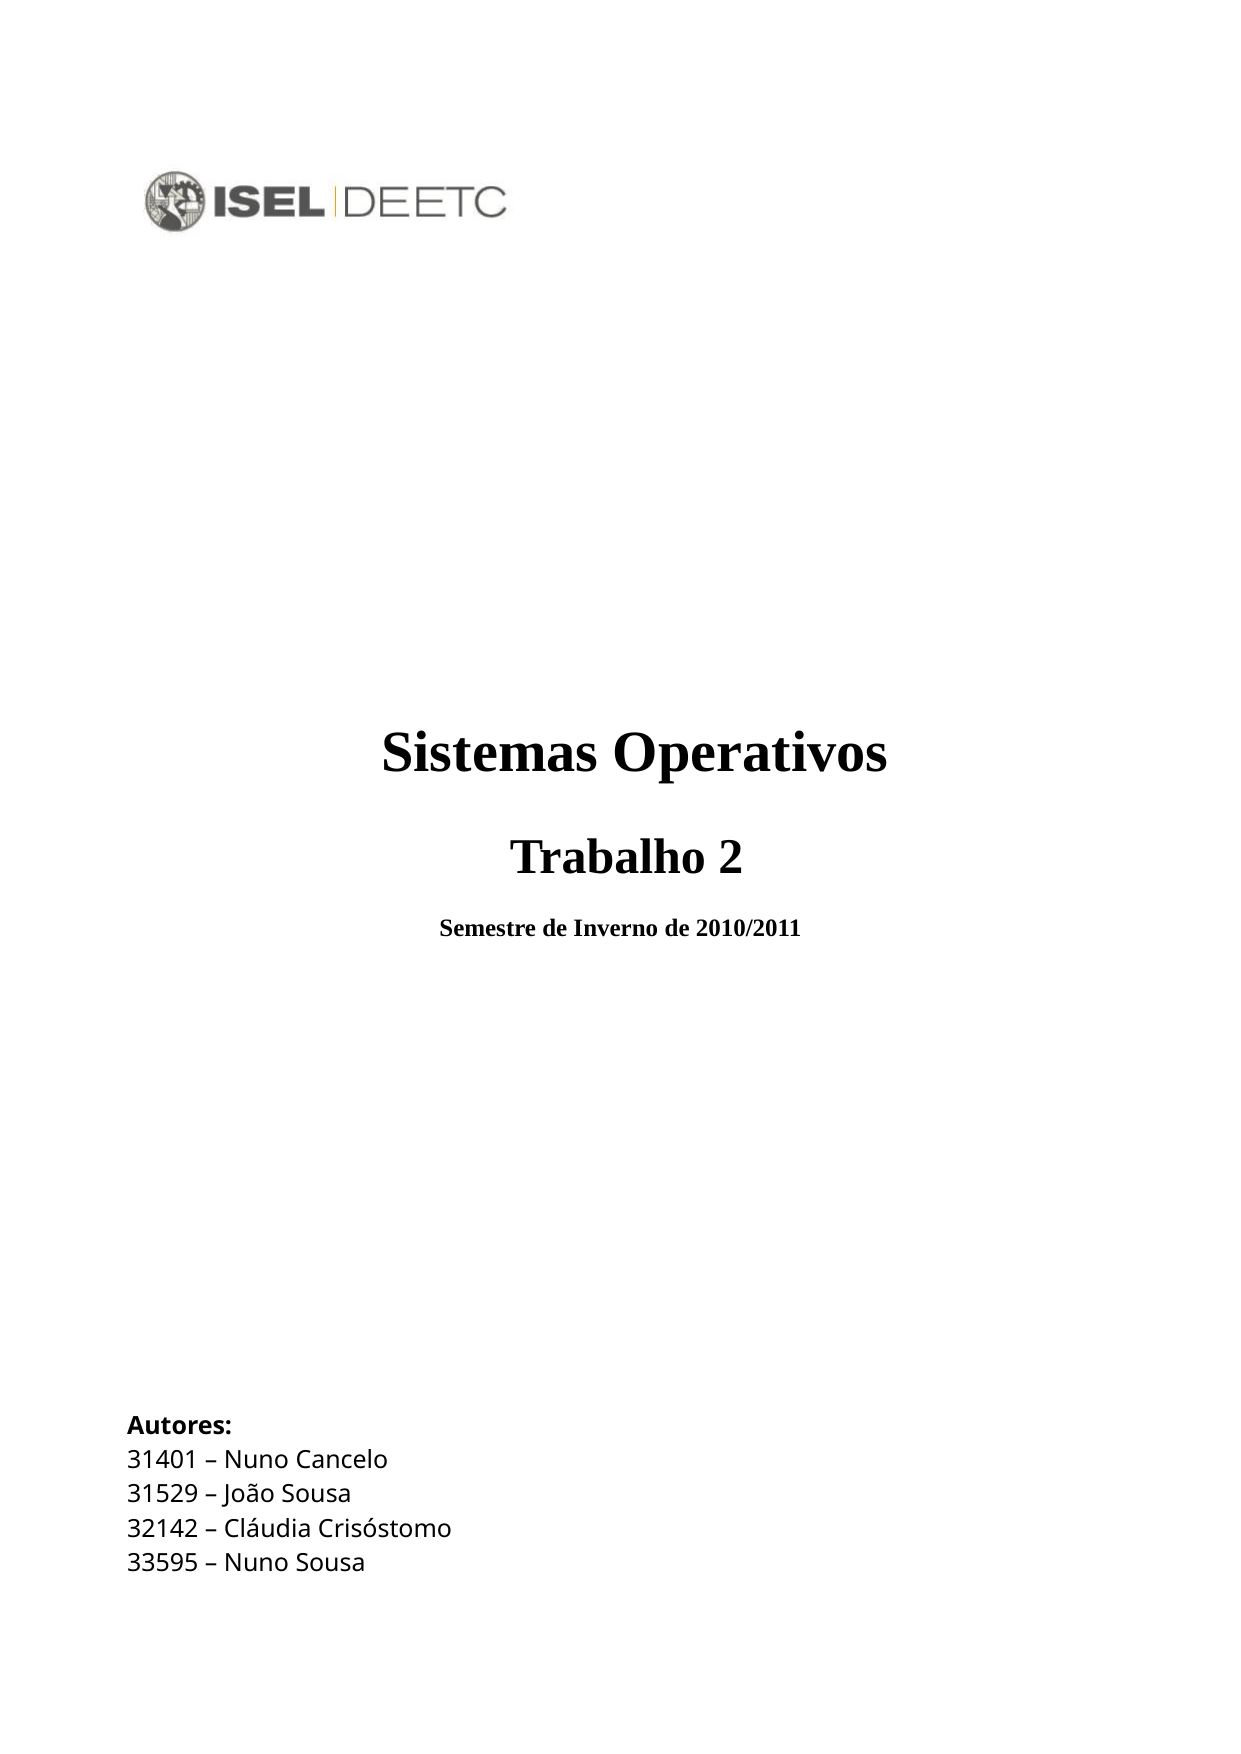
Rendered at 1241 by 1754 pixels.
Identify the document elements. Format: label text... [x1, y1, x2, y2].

picture [135, 156, 537, 257]
text Semestre de Inverno de 2010/2011 [118, 913, 1122, 942]
text Sistemas Operativos [118, 717, 1122, 784]
text Trabalho 2 [118, 827, 1122, 884]
